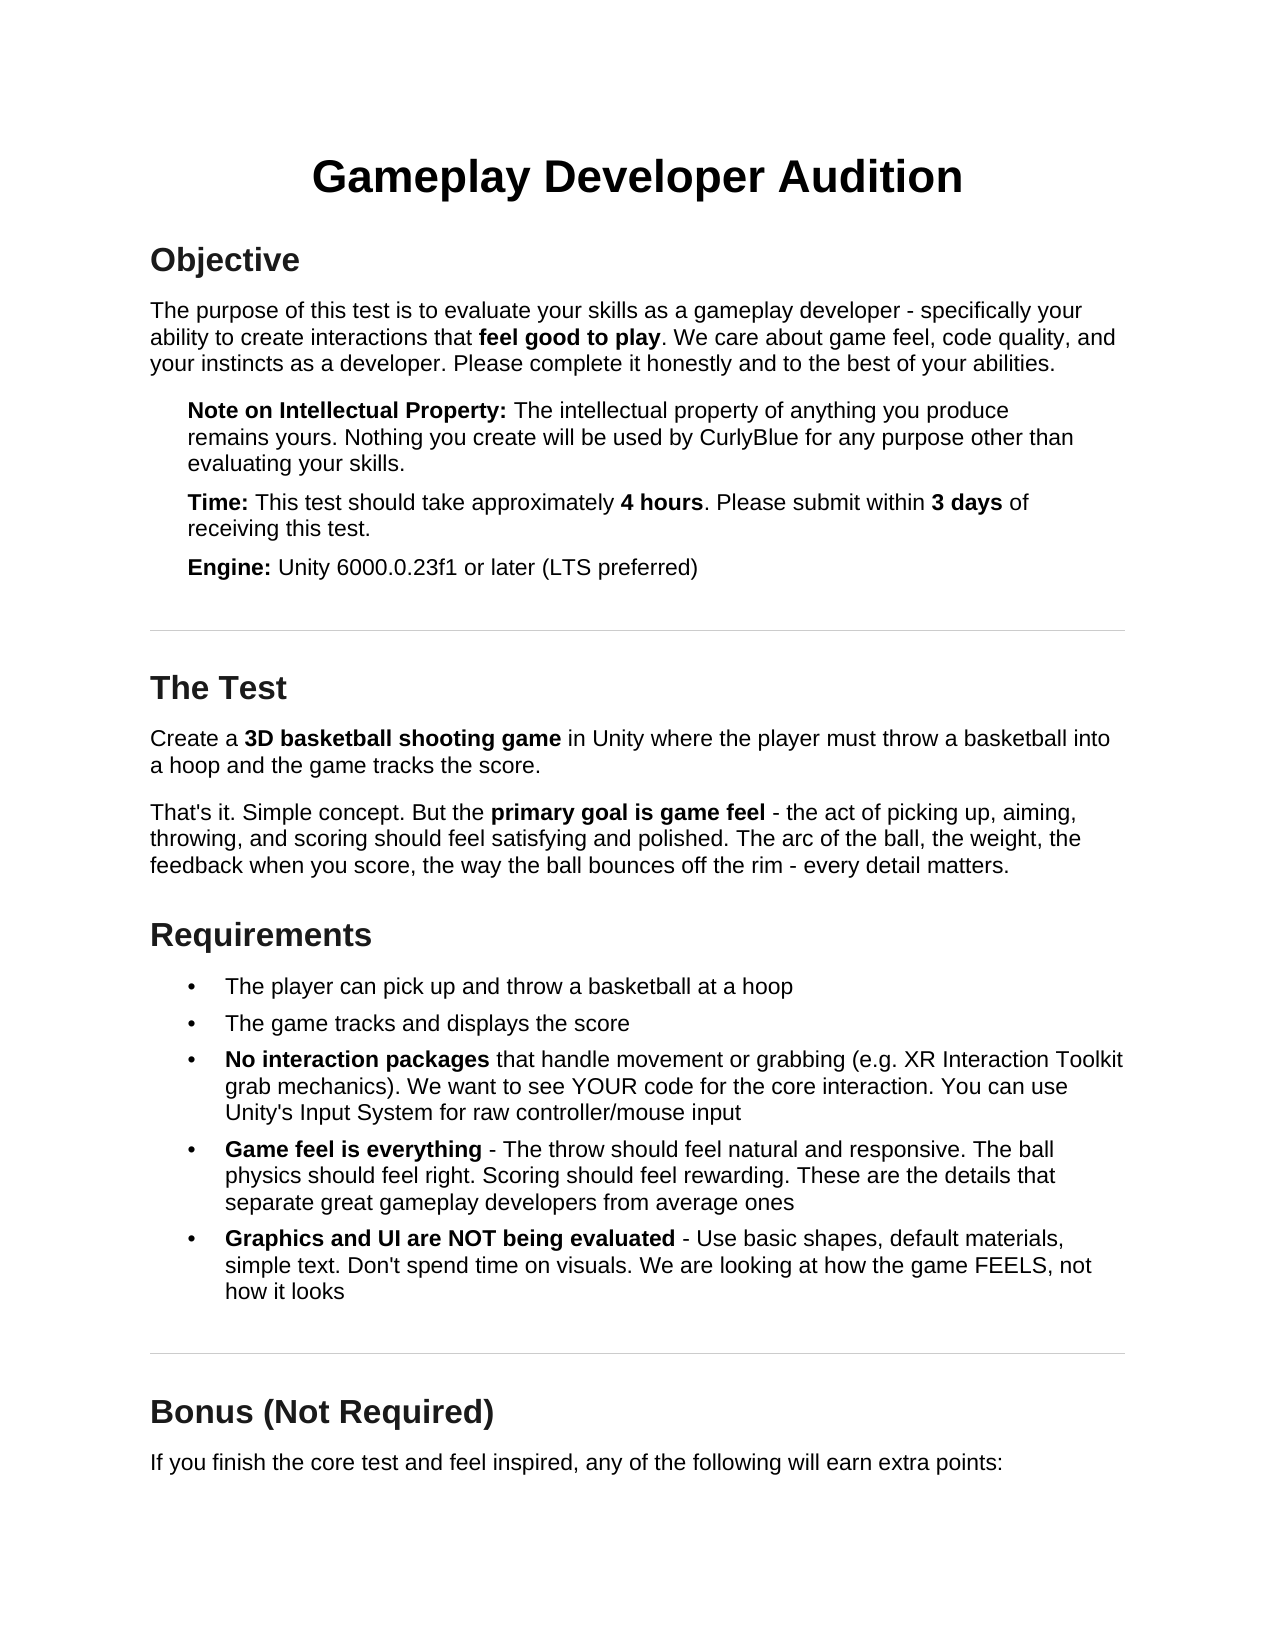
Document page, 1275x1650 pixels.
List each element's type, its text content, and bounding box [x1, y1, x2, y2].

subtitle The Test [150, 668, 1125, 707]
subtitle Bonus (Not Required) [150, 1392, 1125, 1431]
subtitle Objective [150, 240, 1125, 279]
subtitle Requirements [150, 916, 1125, 954]
text Create a 3D basketball shooting game in Unity where the player must throw a basketball into a hoop and the game tracks the score. [150, 725, 1125, 778]
text If you finish the core test and feel inspired, any of the following will earn extra points: [150, 1449, 1125, 1476]
text Engine: Unity 6000.0.23f1 or later (LTS preferred) [187, 554, 1087, 580]
list No interaction packages that handle movement or grabbing (e.g. XR Interaction Toolkit grab mechanics). We want to see YOUR code for the core interaction. You can use Unity's Input System for raw controller/mouse input [187, 1046, 1125, 1125]
text That's it. Simple concept. But the primary goal is game feel - the act of picking up, aiming, throwing, and scoring should feel satisfying and polished. The arc of the ball, the weight, the feedback when you score, the way the ball bounces off the rim - every detail matters. [150, 799, 1125, 878]
list Game feel is everything - The throw should feel natural and responsive. The ball physics should feel right. Scoring should feel rewarding. These are the details that separate great gameplay developers from average ones [187, 1136, 1125, 1215]
text Time: This test should take approximately 4 hours. Please submit within 3 days of receiving this test. [187, 489, 1087, 542]
text Note on Intellectual Property: The intellectual property of anything you produce remains yours. Nothing you create will be used by CurlyBlue for any purpose other than evaluating your skills. [187, 397, 1087, 476]
list Graphics and UI are NOT being evaluated - Use basic shapes, default materials, simple text. Don't spend time on visuals. We are looking at how the game FEELS, not how it looks [187, 1225, 1125, 1304]
list The game tracks and displays the score [187, 1009, 1125, 1036]
list The player can pick up and throw a basketball at a hoop [187, 973, 1125, 999]
text Gameplay Developer Audition [150, 150, 1125, 203]
text The purpose of this test is to evaluate your skills as a gameplay developer - specifically your ability to create interactions that feel good to play. We care about game feel, code quality, and your instincts as a developer. Please complete it honestly and to the best of your abilities. [150, 297, 1125, 376]
